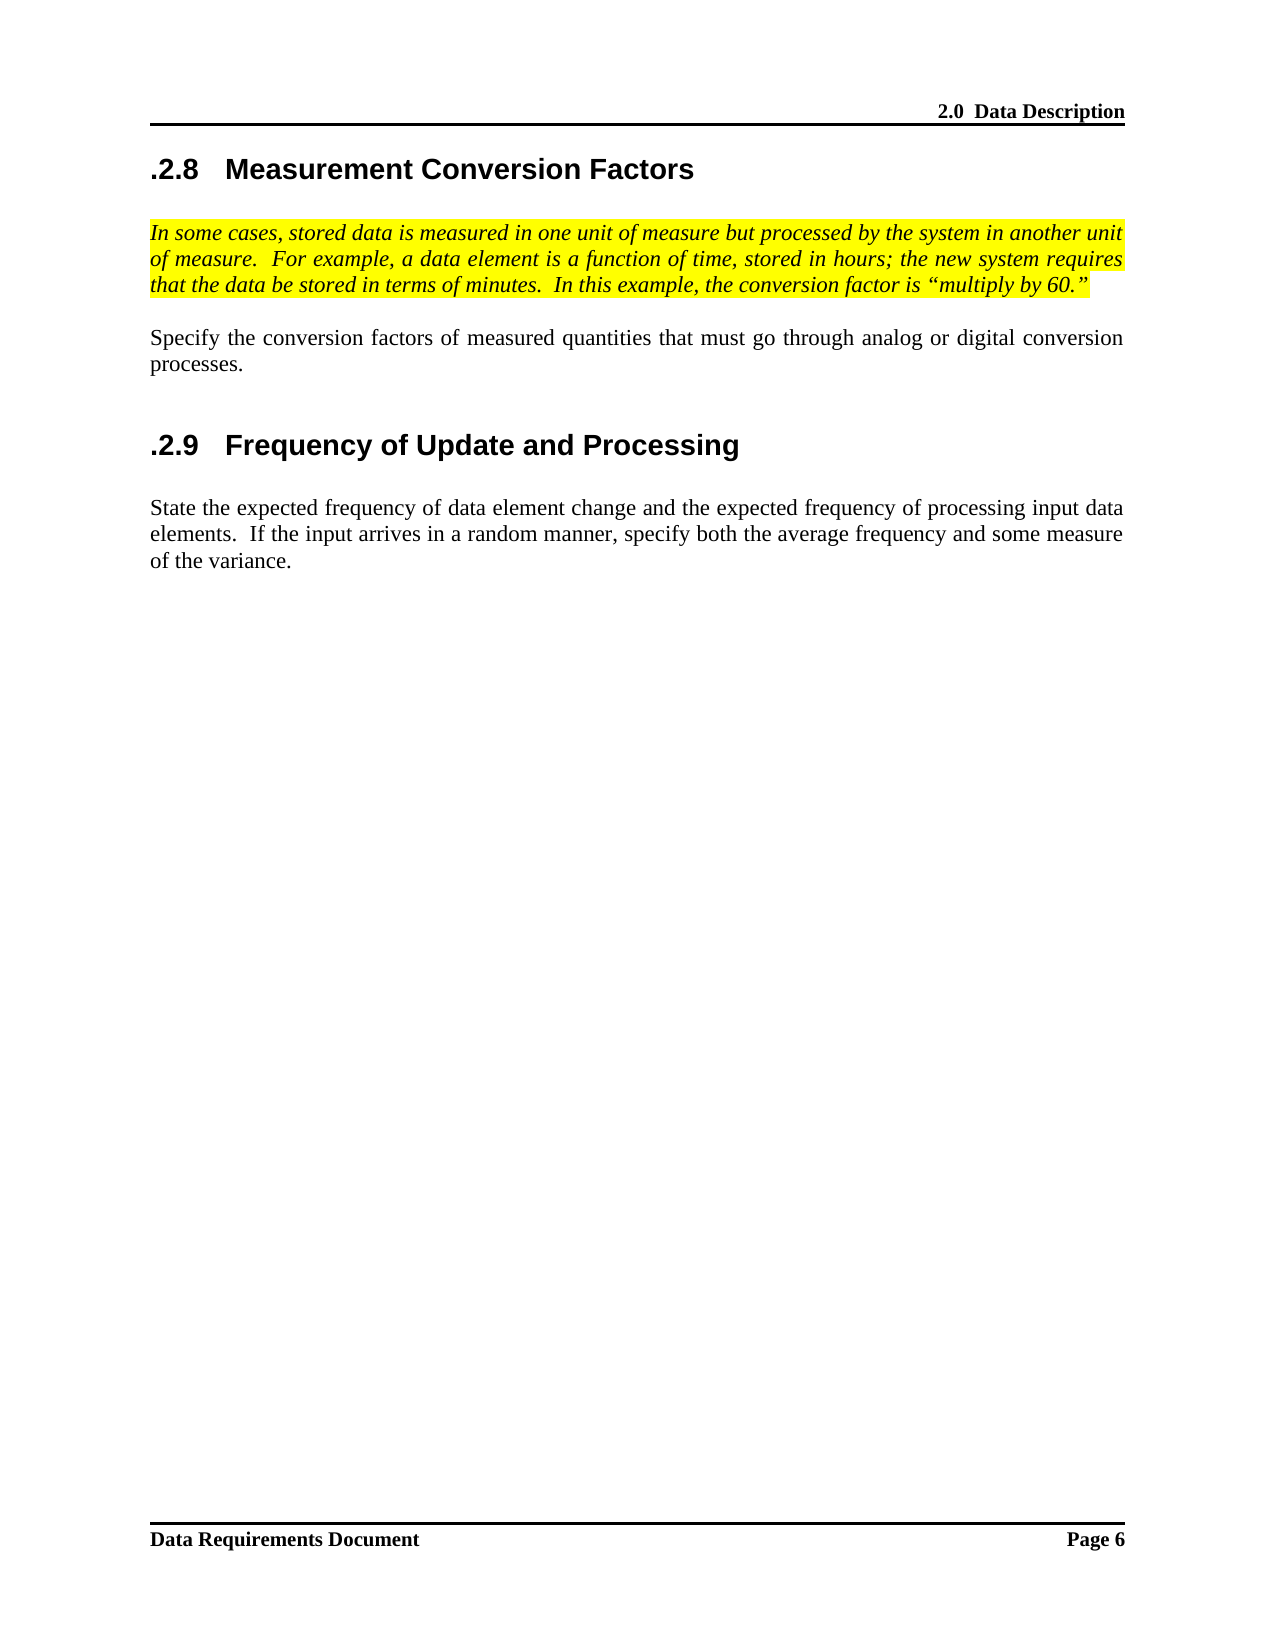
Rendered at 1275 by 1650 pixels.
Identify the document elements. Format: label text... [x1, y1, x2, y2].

text In some cases, stored data is measured in one unit of measure but processed by the system in another unit of measure. For example, a data element is a function of time, stored in hours; the new system requires that the data be stored in terms of minutes. In this example, the conversion factor is “multiply by 60.” [150, 218, 1125, 298]
subtitle 2.8 Measurement Conversion Factors [150, 152, 1125, 186]
text Specify the conversion factors of measured quantities that must go through analog or digital conversion processes. [150, 324, 1125, 377]
subtitle 2.9 Frequency of Update and Processing [150, 428, 1125, 462]
text State the expected frequency of data element change and the expected frequency of processing input data elements. If the input arrives in a random manner, specify both the average frequency and some measure of the variance. [150, 494, 1125, 573]
